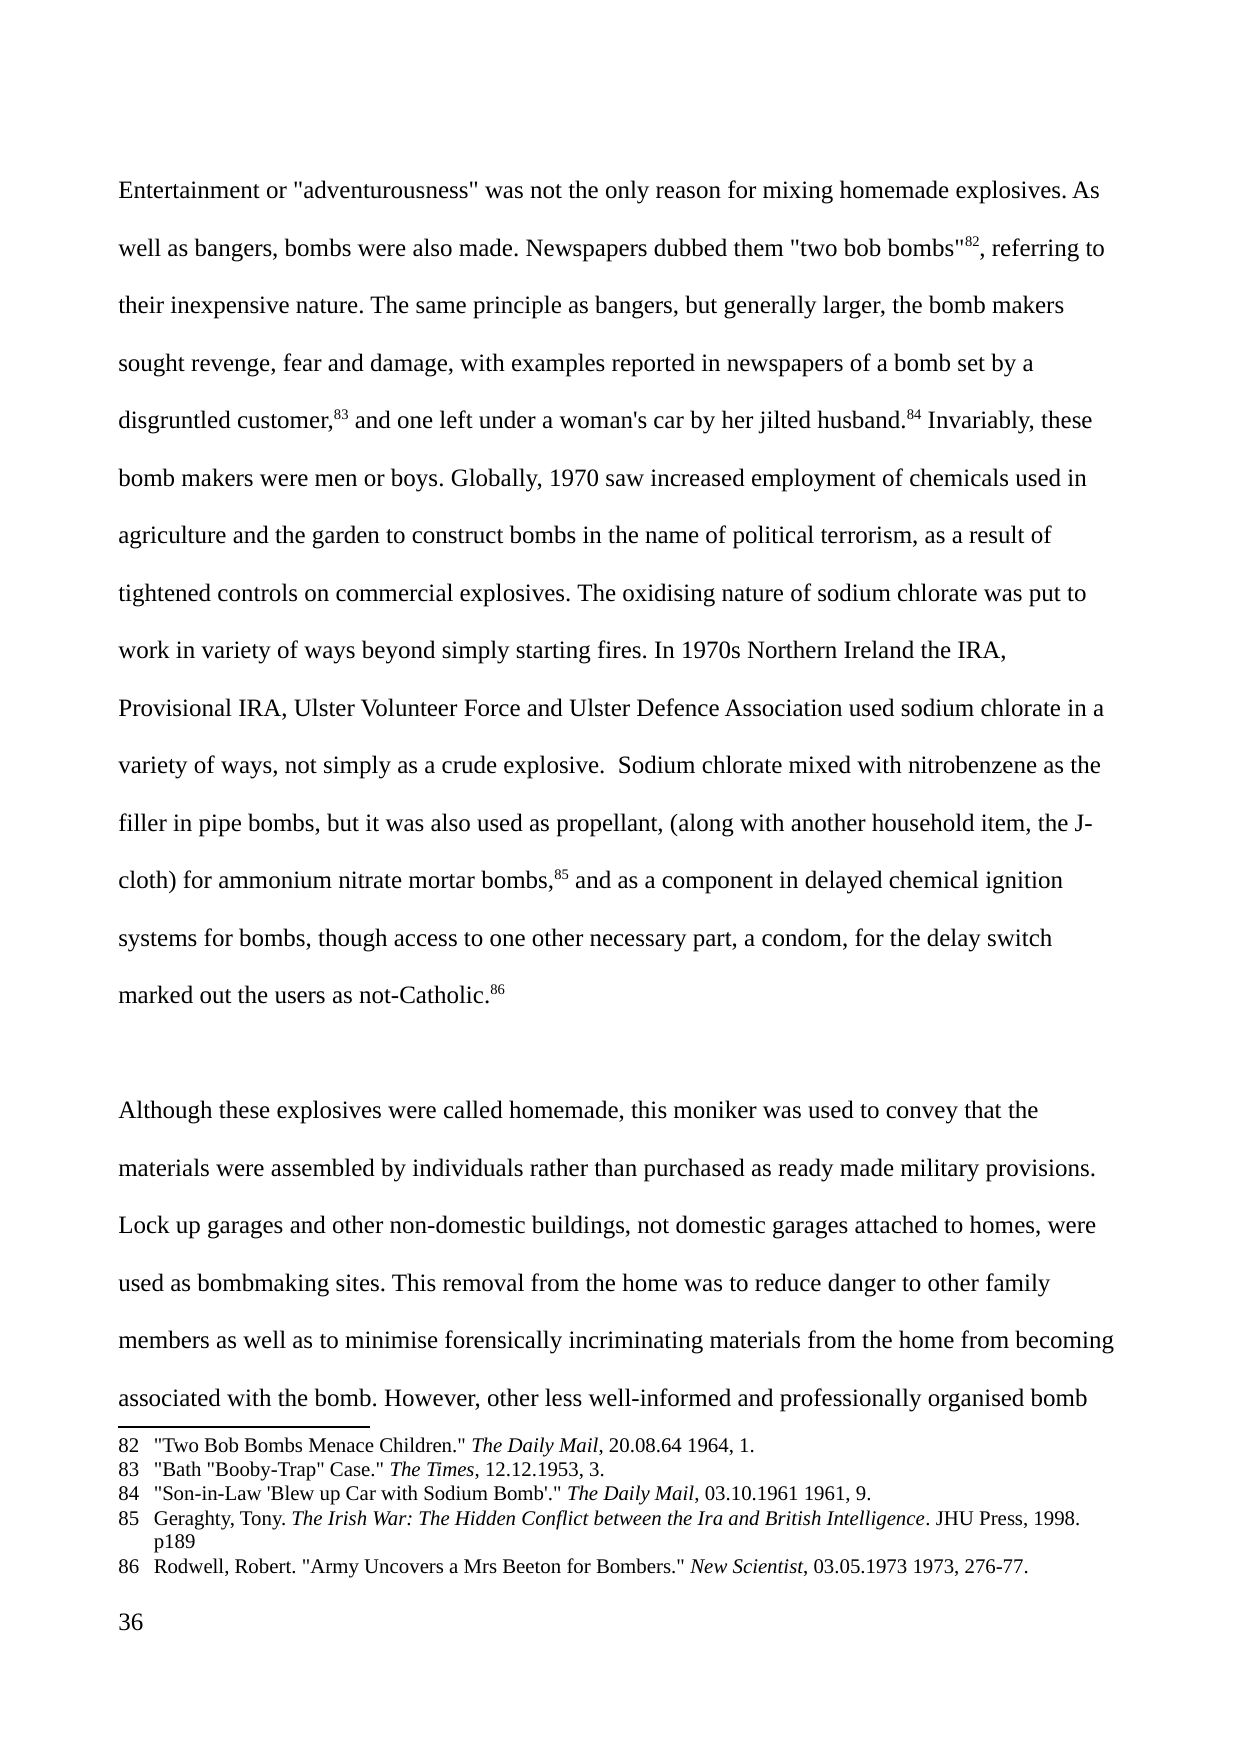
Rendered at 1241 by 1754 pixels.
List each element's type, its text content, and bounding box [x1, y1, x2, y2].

text Geraghty, Tony. The Irish War: The Hidden Conflict between the Ira and British Intelligence. JHU Press, 1998. p189 [118, 1505, 1122, 1553]
text "Bath "Booby-Trap" Case." The Times, 12.12.1953, 3. [118, 1457, 1122, 1481]
text Rodwell, Robert. "Army Uncovers a Mrs Beeton for Bombers." New Scientist, 03.05.1973 1973, 276-77. [118, 1553, 1122, 1578]
text Entertainment or "adventurousness" was not the only reason for mixing homemade explosives. As well as bangers, bombs were also made. Newspapers dubbed them "two bob bombs", referring to their inexpensive nature. The same principle as bangers, but generally larger, the bomb makers sought revenge, fear and damage, with examples reported in newspapers of a bomb set by a disgruntled customer, and one left under a woman's car by her jilted husband. Invariably, these bomb makers were men or boys. Globally, 1970 saw increased employment of chemicals used in agriculture and the garden to construct bombs in the name of political terrorism, as a result of tightened controls on commercial explosives. The oxidising nature of sodium chlorate was put to work in variety of ways beyond simply starting fires. In 1970s Northern Ireland the IRA, Provisional IRA, Ulster Volunteer Force and Ulster Defence Association used sodium chlorate in a variety of ways, not simply as a crude explosive. Sodium chlorate mixed with nitrobenzene as the filler in pipe bombs, but it was also used as propellant, (along with another household item, the J-cloth) for ammonium nitrate mortar bombs, and as a component in delayed chemical ignition systems for bombs, though access to one other necessary part, a condom, for the delay switch marked out the users as not-Catholic. [118, 176, 1122, 1009]
text Although these explosives were called homemade, this moniker was used to convey that the materials were assembled by individuals rather than purchased as ready made military provisions. Lock up garages and other non-domestic buildings, not domestic garages attached to homes, were used as bombmaking sites. This removal from the home was to reduce danger to other family members as well as to minimise forensically incriminating materials from the home from becoming associated with the bomb. However, other less well-informed and professionally organised bomb [118, 1096, 1122, 1412]
text "Son-in-Law 'Blew up Car with Sodium Bomb'." The Daily Mail, 03.10.1961 1961, 9. [118, 1481, 1122, 1505]
text "Two Bob Bombs Menace Children." The Daily Mail, 20.08.64 1964, 1. [118, 1433, 1122, 1457]
